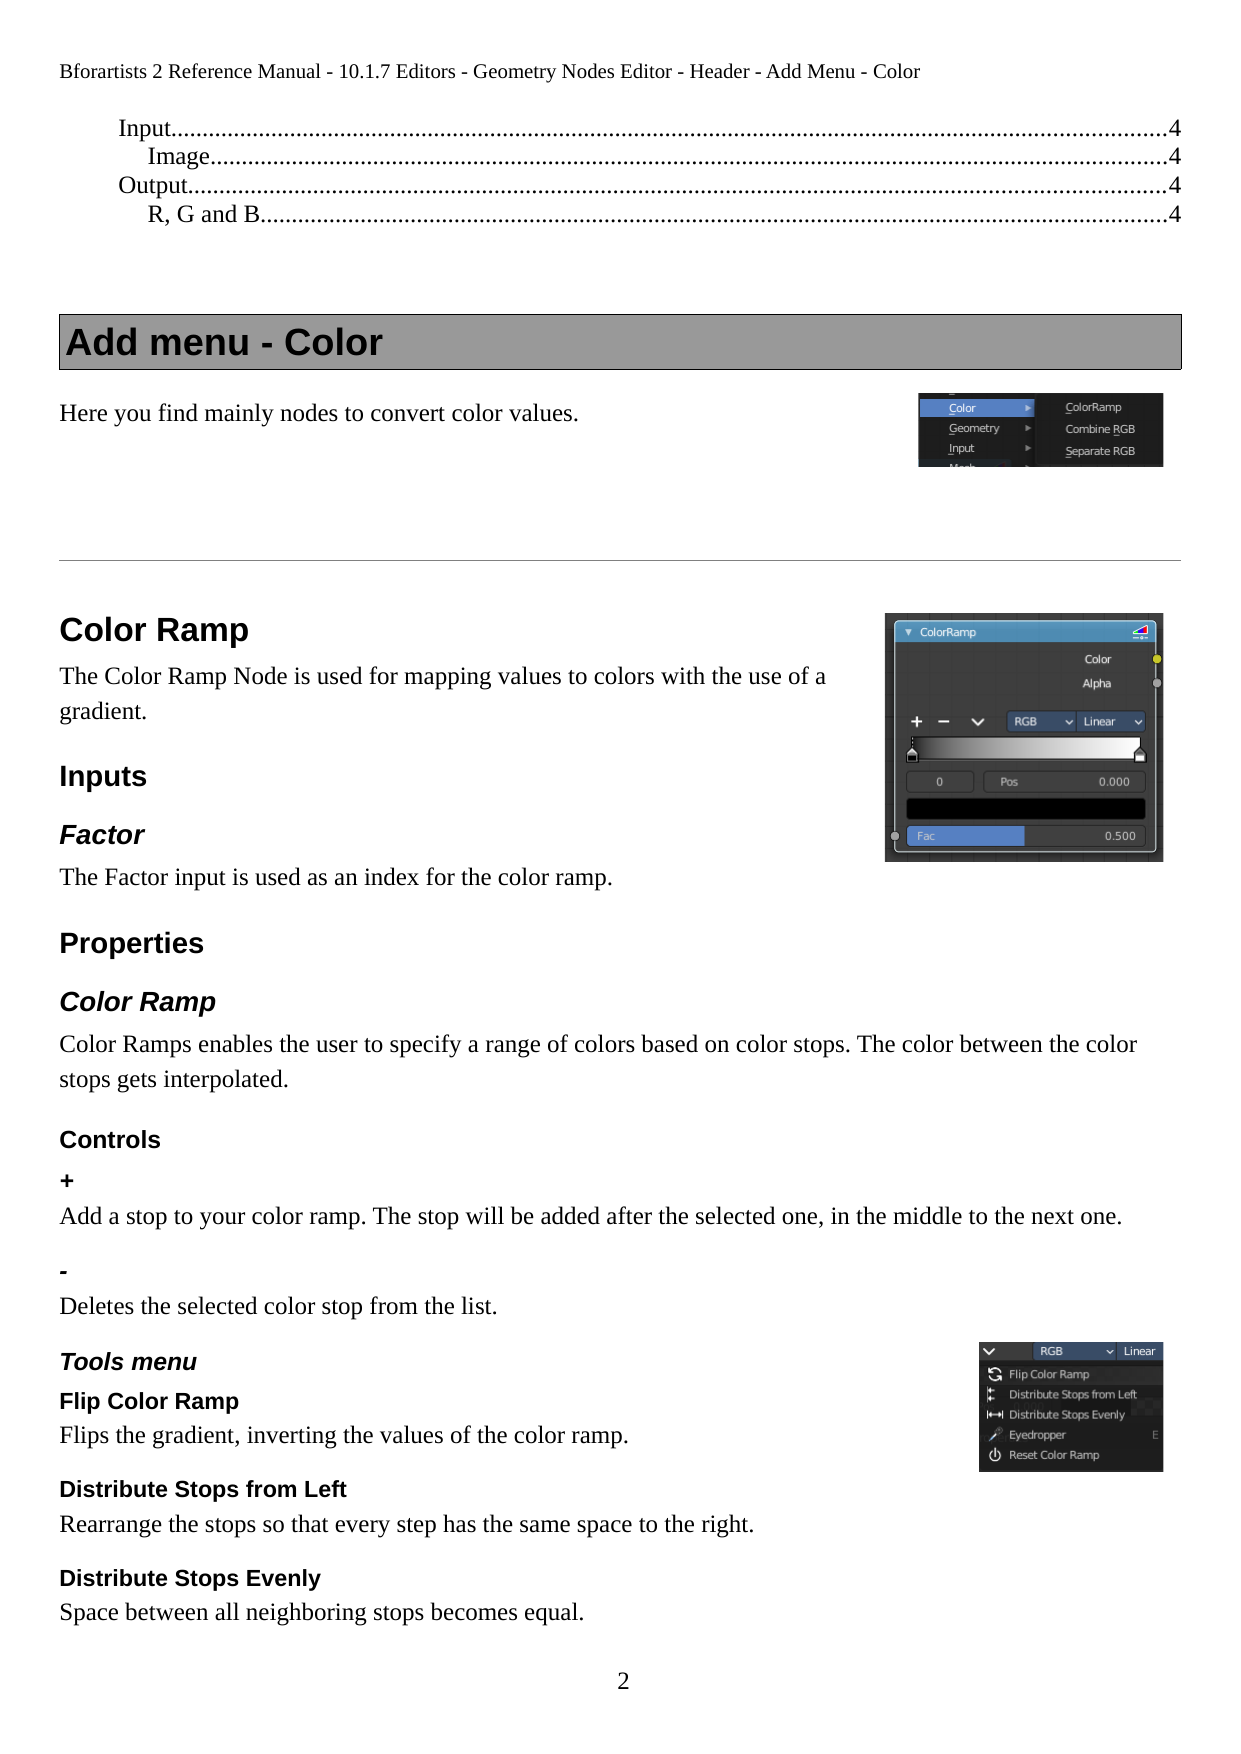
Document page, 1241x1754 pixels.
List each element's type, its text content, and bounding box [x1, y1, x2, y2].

text Image 4 [147, 141, 1181, 170]
subtitle [1164, 759, 1181, 793]
subtitle - [59, 1256, 1181, 1285]
text R, G and B 4 [147, 199, 1181, 228]
subtitle Factor [59, 818, 884, 850]
subtitle Color Ramp [59, 985, 1181, 1017]
text Space between all neighboring stops becomes equal. [59, 1597, 1181, 1626]
text Here you find mainly nodes to convert color values. [59, 398, 918, 427]
subtitle Controls [59, 1125, 1181, 1154]
subtitle Properties [59, 926, 1181, 960]
picture [979, 1342, 1164, 1472]
text Flips the gradient, inverting the values of the color ramp. [59, 1421, 979, 1449]
text Input 4 [118, 113, 1181, 141]
text Output 4 [118, 170, 1181, 199]
subtitle Tools menu [59, 1347, 979, 1375]
text Deletes the selected color stop from the list. [59, 1291, 1181, 1320]
text The Color Ramp Node is used for mapping values to colors with the use of a gradient. [59, 661, 884, 724]
subtitle + [59, 1166, 1181, 1195]
subtitle Color Ramp [59, 610, 1181, 649]
text Add a stop to your color ramp. The stop will be added after the selected one, in the middle to the next one. [59, 1201, 1181, 1230]
subtitle Inputs [59, 759, 884, 793]
text The Factor input is used as an index for the color ramp. [59, 862, 1181, 891]
subtitle Flip Color Ramp [59, 1388, 979, 1414]
picture [918, 393, 1164, 467]
subtitle [1164, 1388, 1181, 1414]
subtitle [1164, 1347, 1181, 1375]
subtitle [1164, 818, 1181, 850]
text Color Ramps enables the user to specify a range of colors based on color stops. The color between the color stops gets interpolated. [59, 1029, 1181, 1092]
subtitle Distribute Stops from Left [59, 1476, 1181, 1503]
picture [884, 613, 1164, 862]
text Rearrange the stops so that every step has the same space to the right. [59, 1509, 1181, 1538]
subtitle Distribute Stops Evenly [59, 1564, 1181, 1591]
table_header Add menu - Color [60, 315, 1181, 369]
